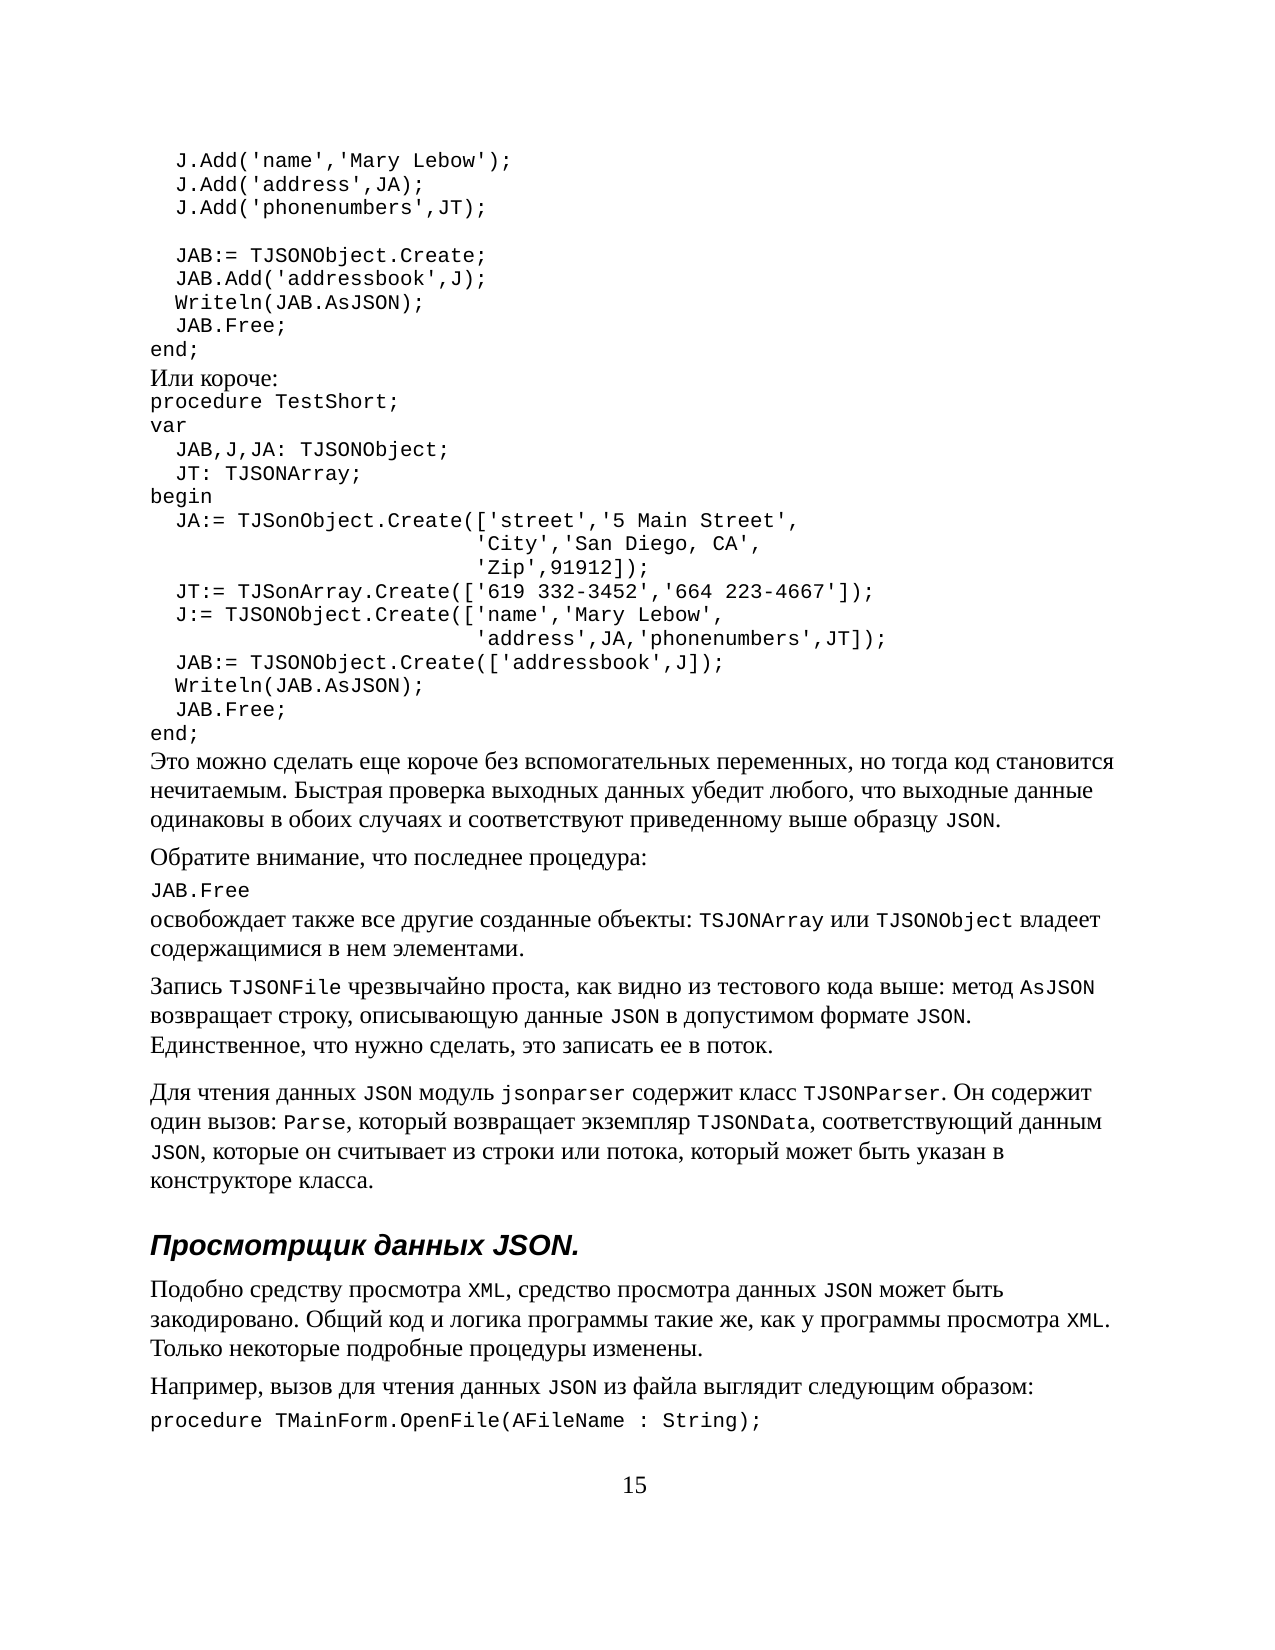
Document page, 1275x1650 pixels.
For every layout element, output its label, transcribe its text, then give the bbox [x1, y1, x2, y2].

subtitle Просмотрщик данных JSON. [150, 1228, 1125, 1262]
text Например, вызов для чтения данных JSON из файла выглядит следующим образом: [150, 1371, 1125, 1401]
text JAB.Free [150, 880, 1125, 904]
text JAB,J,JA: TJSONObject; [150, 439, 1125, 462]
text JT: TJSONArray; [150, 462, 1125, 486]
text end; [150, 339, 1125, 363]
text JAB.Free; [150, 316, 1125, 339]
text Подобно средству просмотра XML, средство просмотра данных JSON может быть закодировано. Общий код и логика программы такие же, как у программы просмотра XML. Только некоторые подробные процедуры изменены. [150, 1274, 1125, 1362]
text Writeln(JAB.AsJSON); [150, 675, 1125, 699]
text JAB.Free; [150, 699, 1125, 723]
text begin [150, 486, 1125, 510]
text JA:= TJSonObject.Create(['street','5 Main Street', [150, 510, 1125, 533]
text 'Zip',91912]); [150, 557, 1125, 581]
text J.Add('phonenumbers',JT); [150, 197, 1125, 221]
text procedure TMainForm.OpenFile(AFileName : String); [150, 1410, 1125, 1433]
text Обратите внимание, что последнее процедура: [150, 842, 1125, 871]
text end; [150, 723, 1125, 746]
text Или короче: [150, 363, 1125, 392]
text procedure TestShort; [150, 392, 1125, 415]
text J.Add('name','Mary Lebow'); [150, 150, 1125, 174]
text 'address',JA,'phonenumbers',JT]); [150, 628, 1125, 652]
text 'City','San Diego, CA', [150, 533, 1125, 557]
text JT:= TJSonArray.Create(['619 332-3452','664 223-4667']); [150, 581, 1125, 604]
text JAB.Add('addressbook',J); [150, 268, 1125, 292]
text Запись TJSONFile чрезвычайно проста, как видно из тестового кода выше: метод AsJSON возвращает строку, описывающую данные JSON в допустимом формате JSON. Единственное, что нужно сделать, это записать ее в поток. [150, 971, 1125, 1059]
text J.Add('address',JA); [150, 174, 1125, 197]
text Для чтения данных JSON модуль jsonparser содержит класс TJSONParser. Он содержит один вызов: Parse, который возвращает экземпляр TJSONData, соответствующий данным JSON, которые он считывает из строки или потока, который может быть указан в конструкторе класса. [150, 1077, 1125, 1194]
text Writeln(JAB.AsJSON); [150, 292, 1125, 316]
text J:= TJSONObject.Create(['name','Mary Lebow', [150, 604, 1125, 628]
text освобождает также все другие созданные объекты: TSJONArray или TJSONObject владеет содержащимися в нем элементами. [150, 904, 1125, 962]
text JAB:= TJSONObject.Create(['addressbook',J]); [150, 652, 1125, 675]
text Это можно сделать еще короче без вспомогательных переменных, но тогда код становится нечитаемым. Быстрая проверка выходных данных убедит любого, что выходные данные одинаковы в обоих случаях и соответствуют приведенному выше образцу JSON. [150, 746, 1125, 833]
text JAB:= TJSONObject.Create; [150, 244, 1125, 268]
text var [150, 415, 1125, 439]
